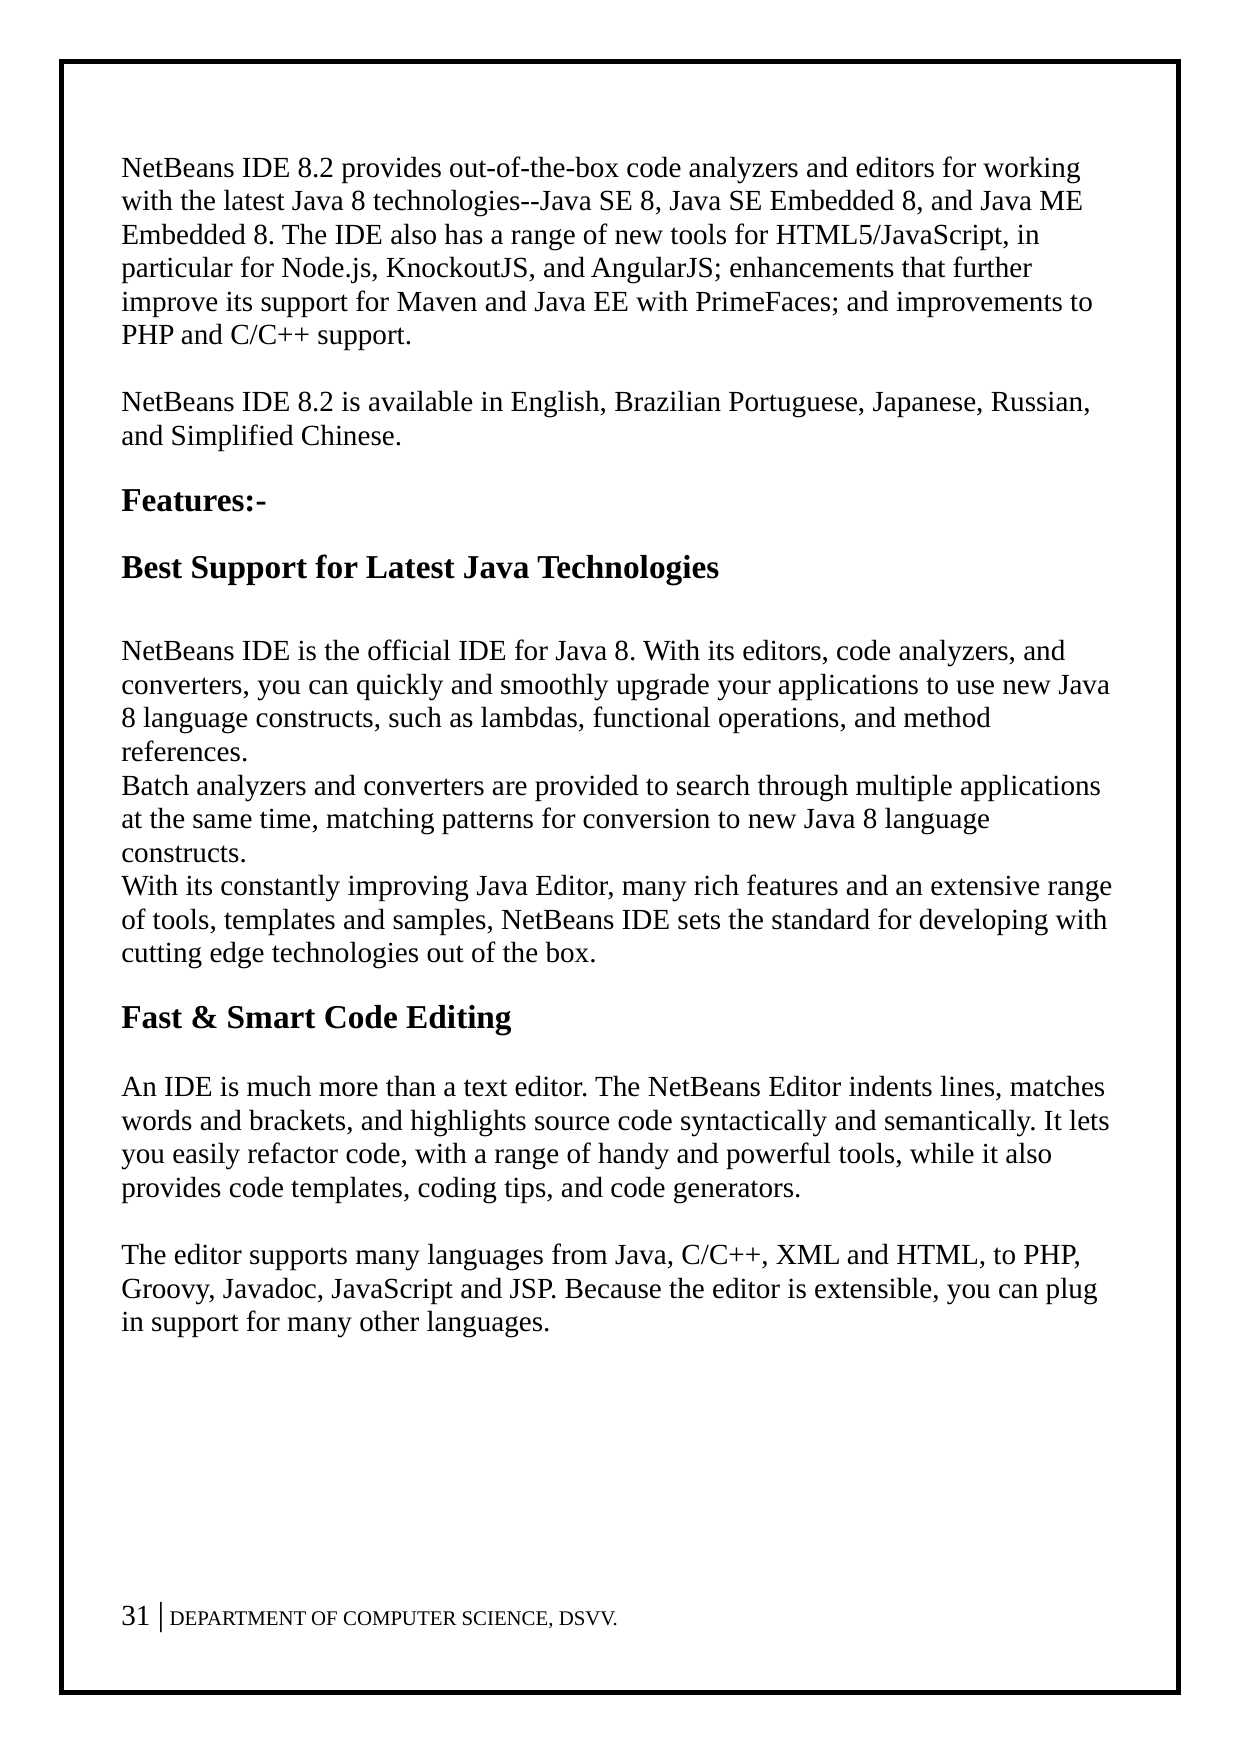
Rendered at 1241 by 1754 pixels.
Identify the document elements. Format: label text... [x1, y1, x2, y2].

text An IDE is much more than a text editor. The NetBeans Editor indents lines, matches words and brackets, and highlights source code syntactically and semantically. It lets you easily refactor code, with a range of handy and powerful tools, while it also provides code templates, coding tips, and code generators. [121, 1069, 1119, 1204]
text Fast & Smart Code Editing [121, 969, 1119, 1036]
text NetBeans IDE 8.2 provides out-of-the-box code analyzers and editors for working with the latest Java 8 technologies--Java SE 8, Java SE Embedded 8, and Java ME Embedded 8. The IDE also has a range of new tools for HTML5/JavaScript, in particular for Node.js, KnockoutJS, and AngularJS; enhancements that further improve its support for Maven and Java EE with PrimeFaces; and improvements to PHP and C/C++ support. [121, 150, 1119, 351]
text NetBeans IDE 8.2 is available in English, Brazilian Portuguese, Japanese, Russian, and Simplified Chinese. [121, 384, 1119, 452]
text Batch analyzers and converters are provided to search through multiple applications at the same time, matching patterns for conversion to new Java 8 language constructs. [121, 768, 1119, 868]
text NetBeans IDE is the official IDE for Java 8. With its editors, code analyzers, and converters, you can quickly and smoothly upgrade your applications to use new Java 8 language constructs, such as lambdas, functional operations, and method references. [121, 633, 1119, 768]
text The editor supports many languages from Java, C/C++, XML and HTML, to PHP, Groovy, Javadoc, JavaScript and JSP. Because the editor is extensible, you can plug in support for many other languages. [121, 1204, 1119, 1338]
text With its constantly improving Java Editor, many rich features and an extensive range of tools, templates and samples, NetBeans IDE sets the standard for developing with cutting edge technologies out of the box. [121, 868, 1119, 969]
text Best Support for Latest Java Technologies [121, 547, 1119, 586]
text Features:- [121, 480, 1119, 519]
